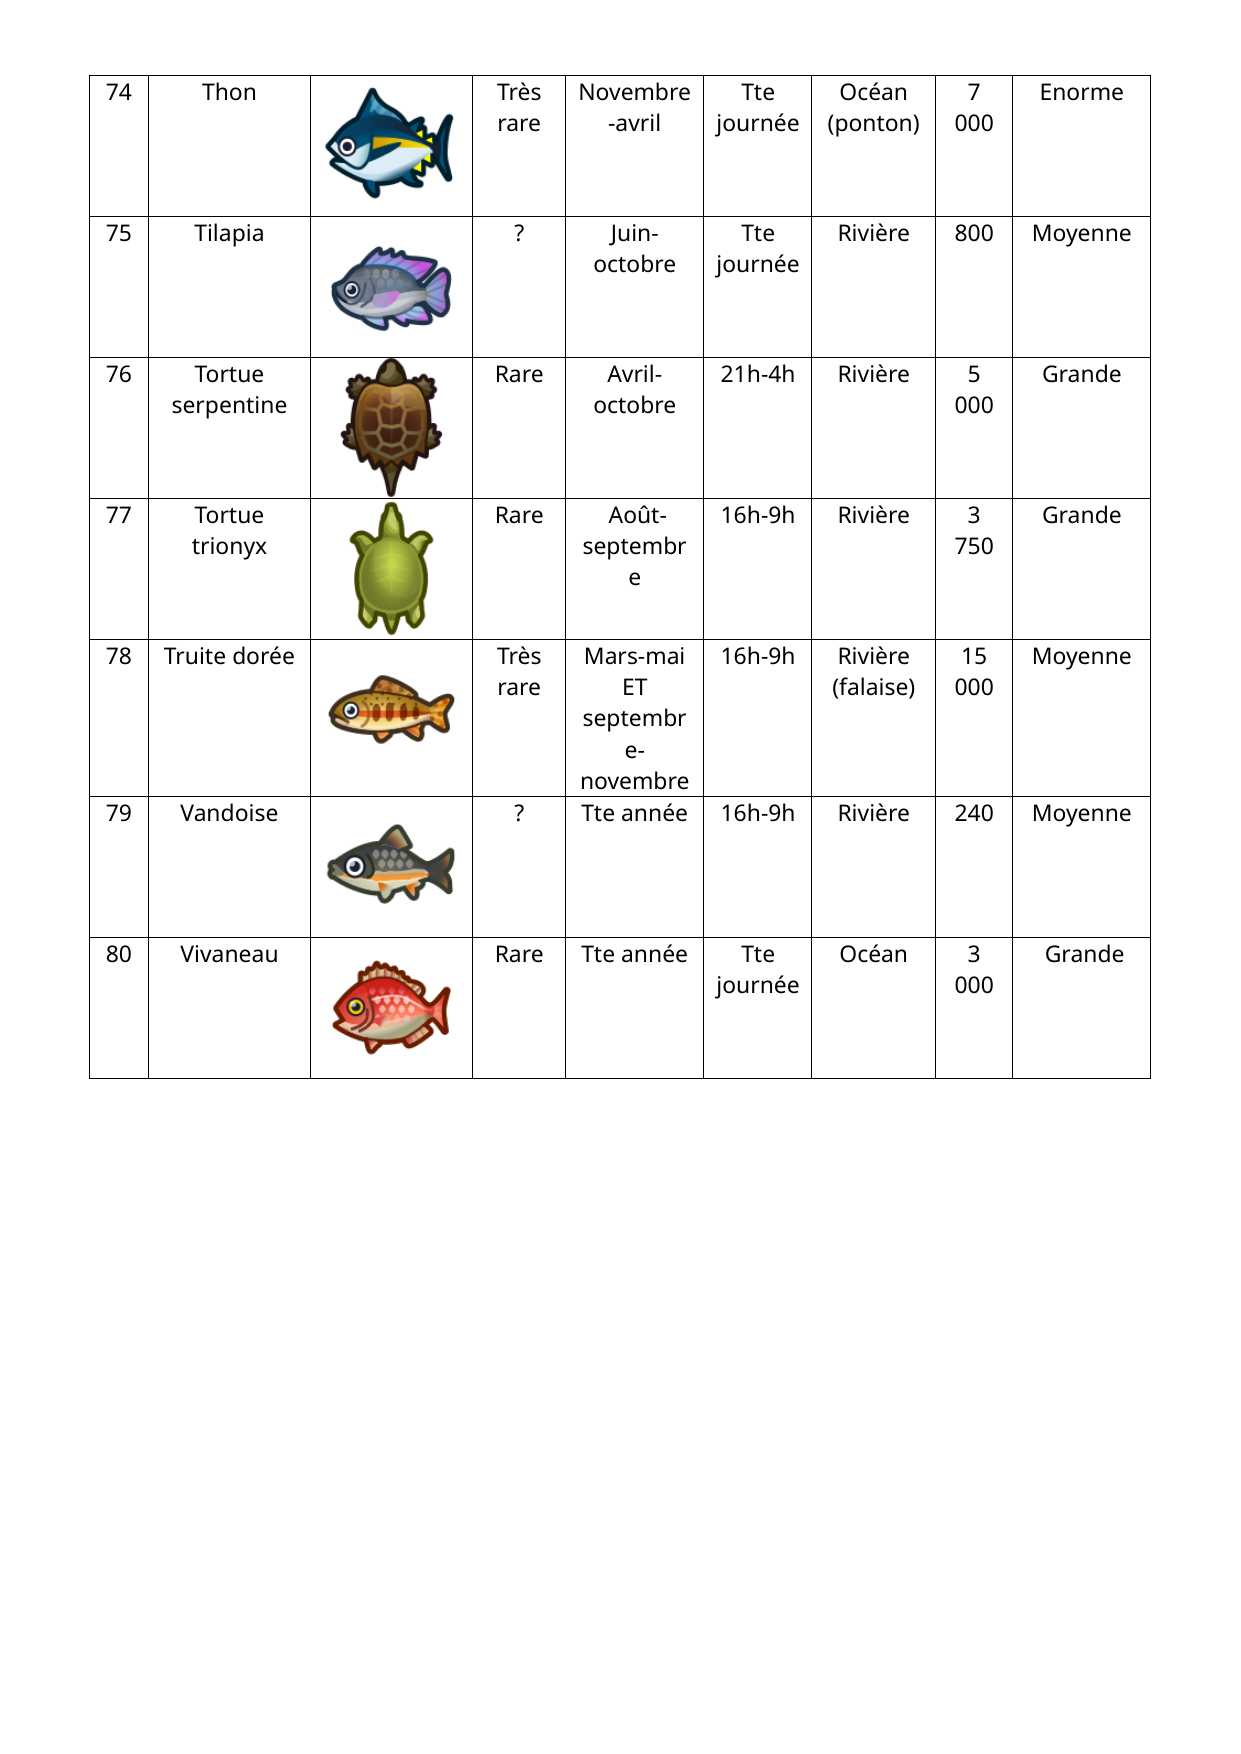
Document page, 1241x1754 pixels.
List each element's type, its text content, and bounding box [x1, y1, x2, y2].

table_cell Rare [473, 358, 565, 498]
table_cell Rivière [812, 217, 935, 357]
table_cell Tte journée [704, 217, 811, 357]
table_cell Enorme [1013, 76, 1150, 216]
table_cell Tilapia [149, 217, 310, 357]
table_cell Rare [473, 938, 565, 1078]
table_cell 5 000 [936, 358, 1012, 498]
table_cell 3 750 [936, 499, 1012, 639]
table_cell [311, 217, 472, 357]
table_cell [311, 640, 472, 796]
table_cell Vandoise [149, 797, 310, 937]
table_cell Tte année [566, 797, 703, 937]
table_cell ? [473, 797, 565, 937]
table_cell Rivière (falaise) [812, 640, 935, 796]
table_cell [311, 499, 472, 639]
table_cell Grande [1013, 499, 1150, 639]
table_cell Juin-octobre [566, 217, 703, 357]
table_cell Rare [473, 499, 565, 639]
table_cell 80 [90, 938, 148, 1078]
table_cell 74 [90, 76, 148, 216]
table_cell [311, 938, 472, 1078]
table_cell 16h-9h [704, 640, 811, 796]
table_cell Océan [812, 938, 935, 1078]
table_cell Novembre-avril [566, 76, 703, 216]
table_cell Tte journée [704, 938, 811, 1078]
table_cell 16h-9h [704, 499, 811, 639]
table_cell Océan (ponton) [812, 76, 935, 216]
table_cell Truite dorée [149, 640, 310, 796]
table_cell 240 [936, 797, 1012, 937]
table_cell Tte année [566, 938, 703, 1078]
table_cell Tte journée [704, 76, 811, 216]
table_cell 16h-9h [704, 797, 811, 937]
table_cell [311, 358, 472, 498]
table_cell Thon [149, 76, 310, 216]
table_cell Grande [1013, 358, 1150, 498]
table_cell 77 [90, 499, 148, 639]
table_cell Rivière [812, 358, 935, 498]
table_cell 800 [936, 217, 1012, 357]
table_cell Mars-mai ET septembre-novembre [566, 640, 703, 796]
table_cell 3 000 [936, 938, 1012, 1078]
table_cell 78 [90, 640, 148, 796]
table_cell ? [473, 217, 565, 357]
table_cell Avril-octobre [566, 358, 703, 498]
table_cell Moyenne [1013, 217, 1150, 357]
table_cell 79 [90, 797, 148, 937]
table_cell Août-septembre [566, 499, 703, 639]
table_cell 21h-4h [704, 358, 811, 498]
table_cell Tortue trionyx [149, 499, 310, 639]
table_cell Grande [1013, 938, 1150, 1078]
table_cell Rivière [812, 797, 935, 937]
table_cell [311, 76, 472, 216]
table_cell [311, 797, 472, 937]
table_cell Moyenne [1013, 640, 1150, 796]
table_cell Vivaneau [149, 938, 310, 1078]
table_cell 76 [90, 358, 148, 498]
table_cell Moyenne [1013, 797, 1150, 937]
table_cell 7 000 [936, 76, 1012, 216]
table_cell Très rare [473, 76, 565, 216]
table_cell 75 [90, 217, 148, 357]
table_cell Très rare [473, 640, 565, 796]
table_cell Rivière [812, 499, 935, 639]
table_cell Tortue serpentine [149, 358, 310, 498]
table_cell 15 000 [936, 640, 1012, 796]
